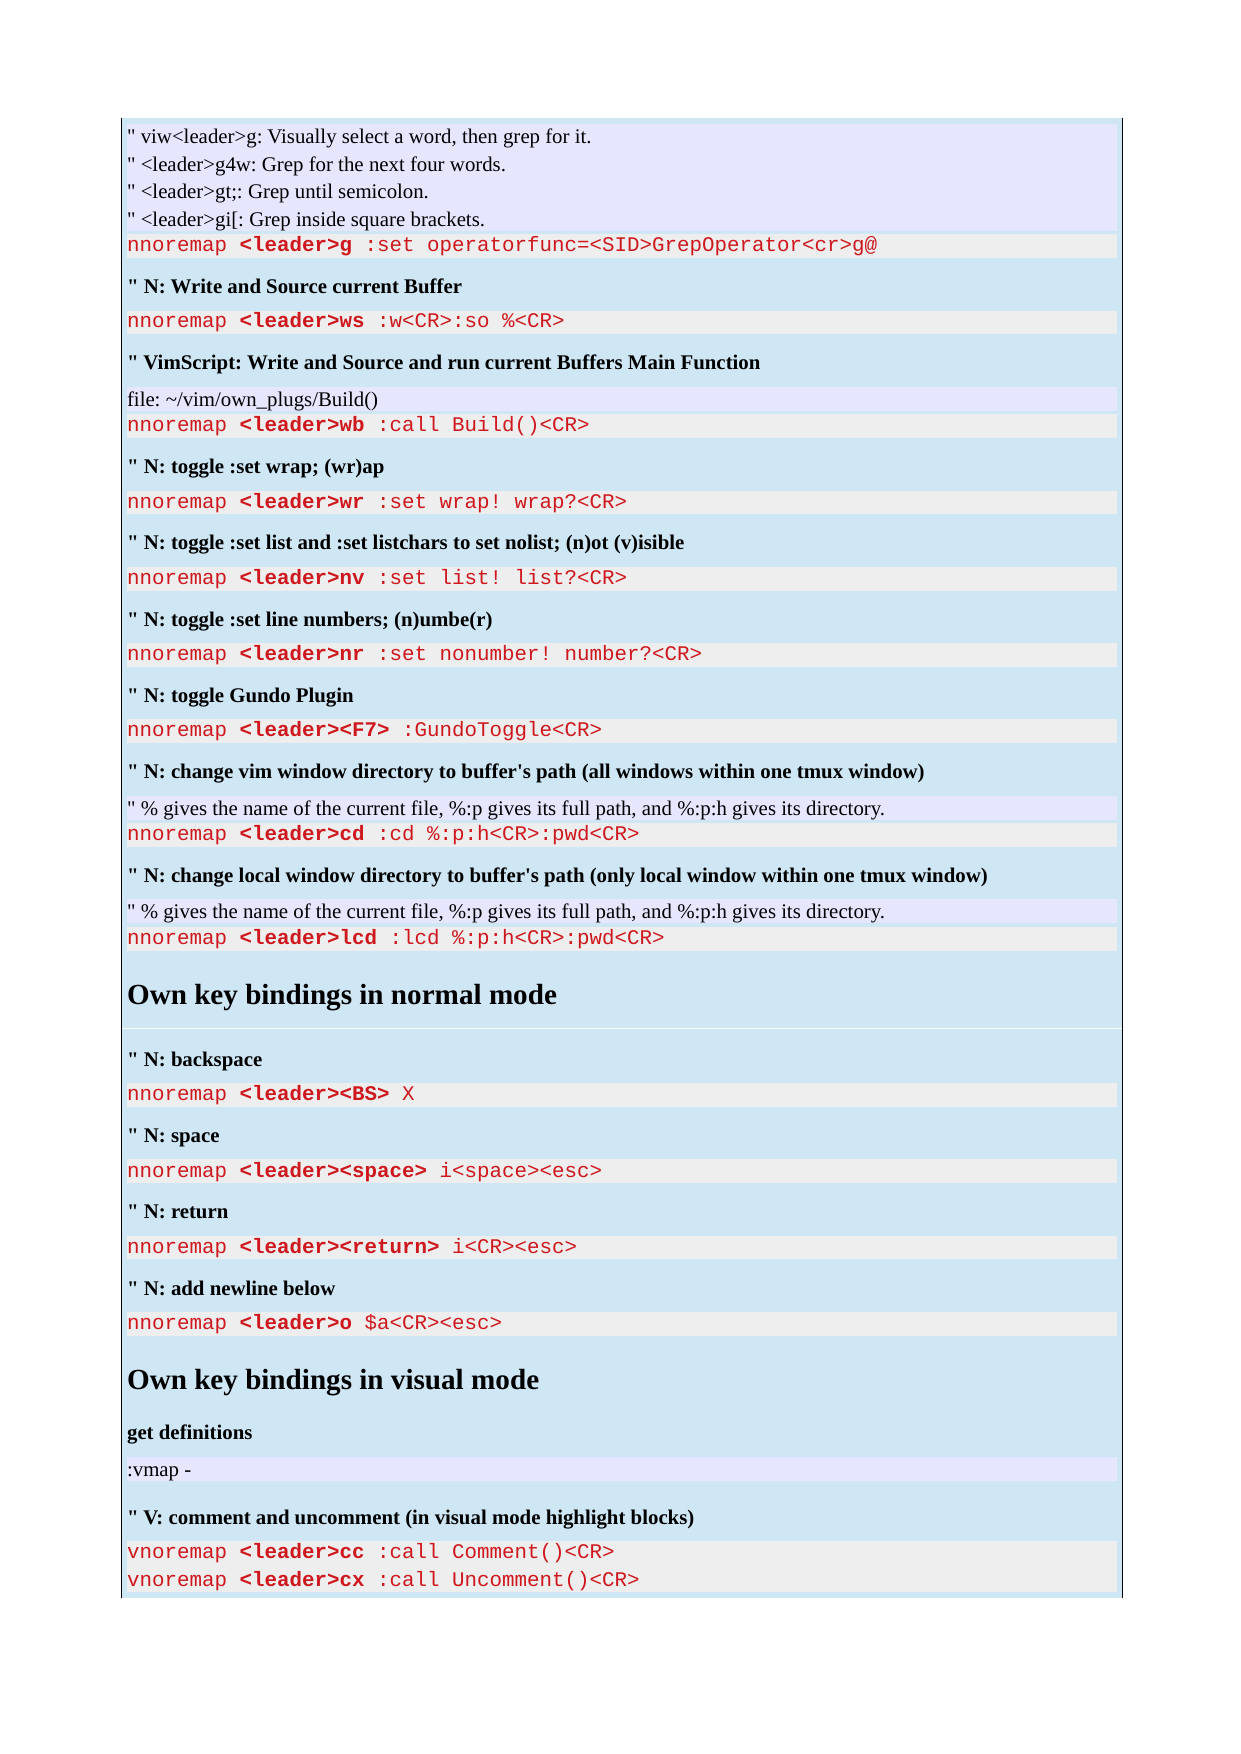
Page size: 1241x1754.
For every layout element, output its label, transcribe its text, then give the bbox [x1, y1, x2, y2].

table_cell Own key bindings in normal mode [122, 956, 1122, 1028]
table_cell " V: comment and uncomment (in visual mode highlight blocks) vnoremap <leader>cc :call Comment()<CR> vnoremap <leader>cx :call Uncomment()<CR> [122, 1487, 1122, 1598]
table_cell " N: backspace nnoremap <leader><BS> X " N: space nnoremap <leader><space> i<space><esc> " N: return nnoremap <leader><return> i<CR><esc> " N: add newline below nnoremap <leader>o $a<CR><esc> [122, 1029, 1122, 1341]
table_cell Own key bindings in visual mode get definitions :vmap - [122, 1341, 1122, 1487]
table_cell " viw<leader>g: Visually select a word, then grep for it. " <leader>g4w: Grep for the next four words. " <leader>gt;: Grep until semicolon. " <leader>gi[: Grep inside square brackets. nnoremap <leader>g :set operatorfunc=<SID>GrepOperator<cr>g@ " N: Write and Source current Buffer nnoremap <leader>ws :w<CR>:so %<CR> " VimScript: Write and Source and run current Buffers Main Function file: ~/vim/own_plugs/Build() nnoremap <leader>wb :call Build()<CR> " N: toggle :set wrap; (wr)ap nnoremap <leader>wr :set wrap! wrap?<CR> " N: toggle :set list and :set listchars to set nolist; (n)ot (v)isible nnoremap <leader>nv :set list! list?<CR> " N: toggle :set line numbers; (n)umbe(r) nnoremap <leader>nr :set nonumber! number?<CR> " N: toggle Gundo Plugin nnoremap <leader><F7> :GundoToggle<CR> " N: change vim window directory to buffer's path (all windows within one tmux window) " % gives the name of the current file, %:p gives its full path, and %:p:h gives its directory. nnoremap <leader>cd :cd %:p:h<CR>:pwd<CR> " N: change local window directory to buffer's path (only local window within one tmux window) " % gives the name of the current file, %:p gives its full path, and %:p:h gives its directory. nnoremap <leader>lcd :lcd %:p:h<CR>:pwd<CR> [122, 118, 1122, 956]
